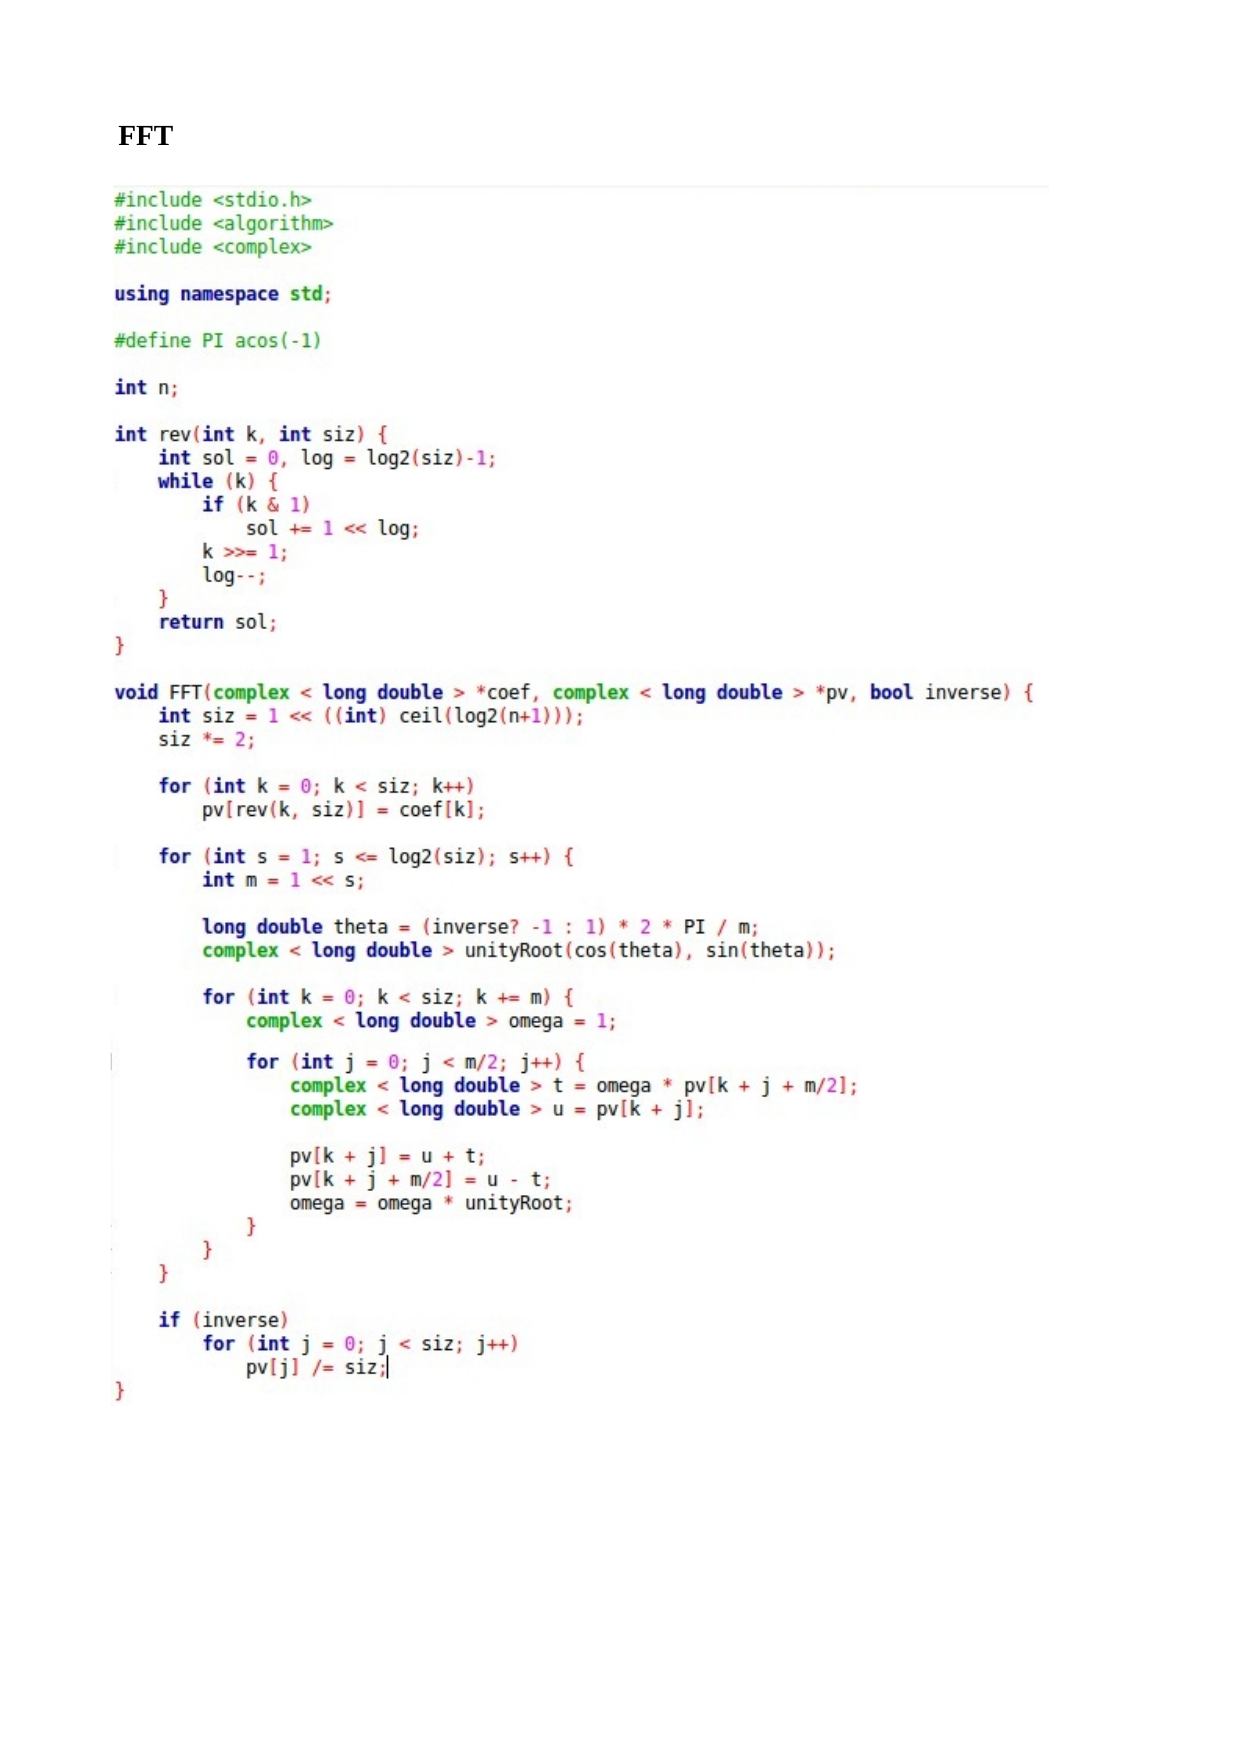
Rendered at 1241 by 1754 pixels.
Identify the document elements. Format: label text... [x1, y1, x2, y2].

text FFT [118, 118, 1122, 152]
picture [110, 185, 1052, 1407]
